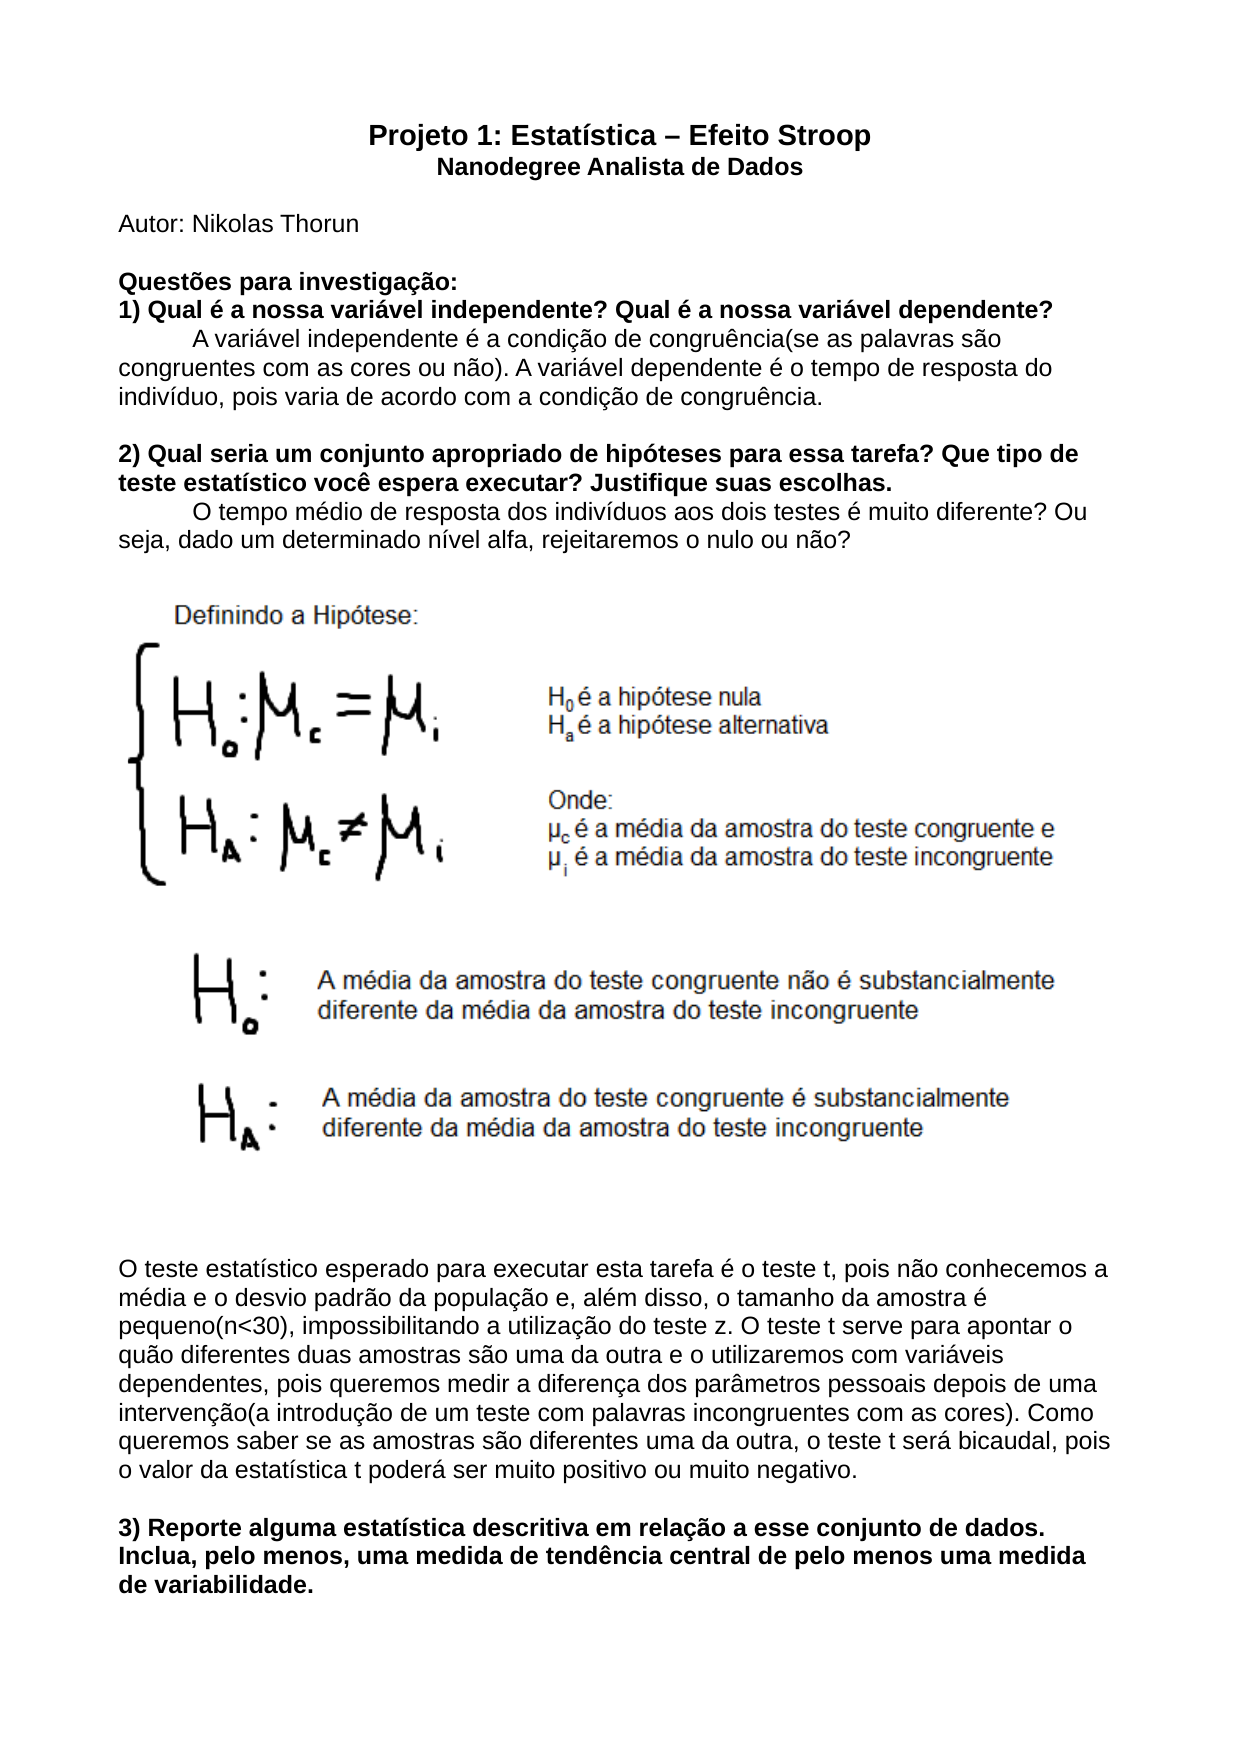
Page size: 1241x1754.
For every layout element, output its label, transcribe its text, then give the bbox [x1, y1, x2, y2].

text Questões para investigação: [118, 267, 1122, 295]
text O tempo médio de resposta dos indivíduos aos dois testes é muito diferente? Ou seja, dado um determinado nível alfa, rejeitaremos o nulo ou não? [118, 497, 1122, 554]
text Projeto 1: Estatística – Efeito Stroop [118, 118, 1122, 152]
text 3) Reporte alguma estatística descritiva em relação a esse conjunto de dados. Inclua, pelo menos, uma medida de tendência central de pelo menos uma medida de variabilidade. [118, 1513, 1122, 1599]
text Nanodegree Analista de Dados [118, 152, 1122, 180]
text 2) Qual seria um conjunto apropriado de hipóteses para essa tarefa? Que tipo de teste estatístico você espera executar? Justifique suas escolhas. [118, 439, 1122, 497]
picture [127, 582, 1113, 1226]
text 1) Qual é a nossa variável independente? Qual é a nossa variável dependente? [118, 295, 1122, 324]
text O teste estatístico esperado para executar esta tarefa é o teste t, pois não conhecemos a média e o desvio padrão da população e, além disso, o tamanho da amostra é pequeno(n<30), impossibilitando a utilização do teste z. O teste t serve para apontar o quão diferentes duas amostras são uma da outra e o utilizaremos com variáveis dependentes, pois queremos medir a diferença dos parâmetros pessoais depois de uma intervenção(a introdução de um teste com palavras incongruentes com as cores). Como queremos saber se as amostras são diferentes uma da outra, o teste t será bicaudal, pois o valor da estatística t poderá ser muito positivo ou muito negativo. [118, 1254, 1122, 1484]
text Autor: Nikolas Thorun [118, 209, 1122, 238]
text A variável independente é a condição de congruência(se as palavras são congruentes com as cores ou não). A variável dependente é o tempo de resposta do indivíduo, pois varia de acordo com a condição de congruência. [118, 324, 1122, 410]
